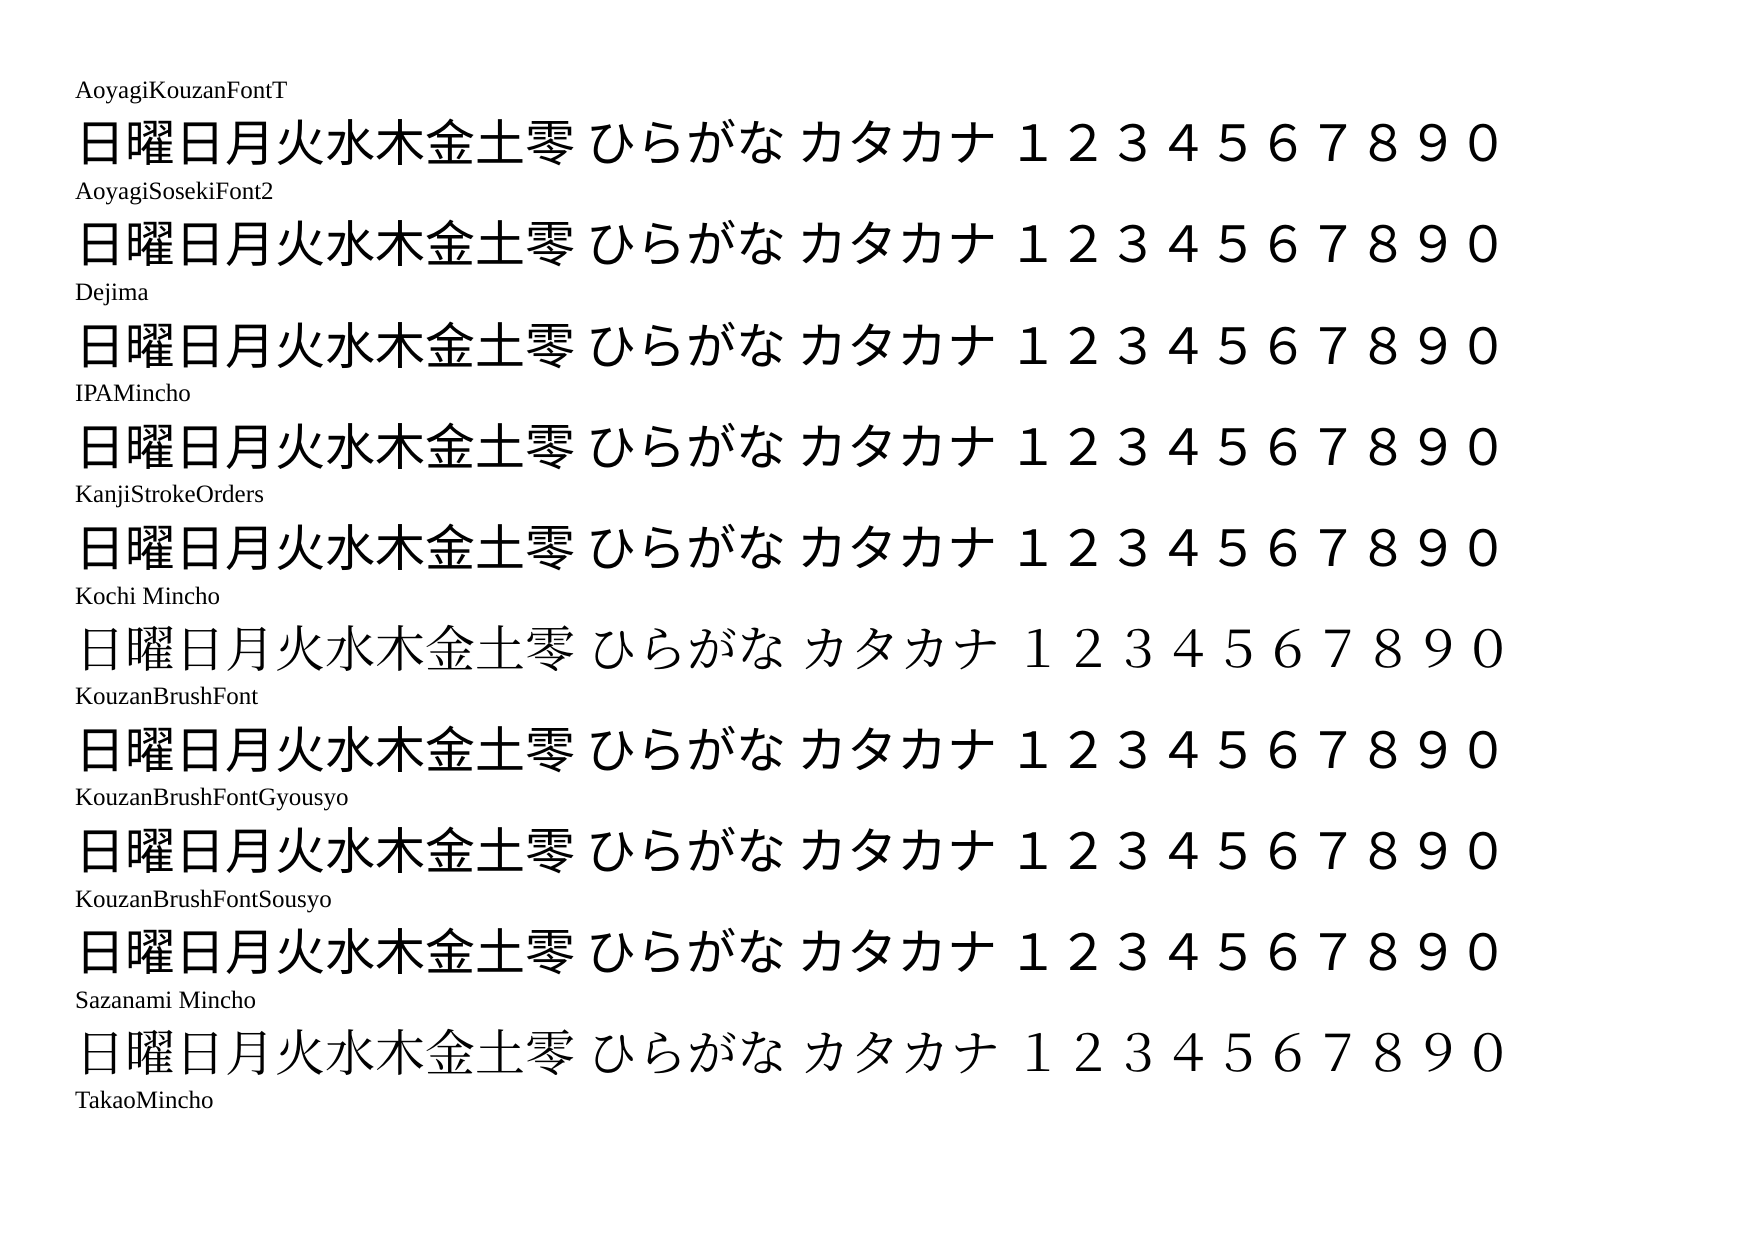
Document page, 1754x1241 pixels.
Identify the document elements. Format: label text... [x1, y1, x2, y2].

text 日曜日月火水木金土零 ひらがな カタカナ １２３４５６７８９０ [75, 811, 1678, 884]
text 日曜日月火水木金土零 ひらがな カタカナ １２３４５６７８９０ [75, 104, 1678, 176]
text 日曜日月火水木金土零 ひらがな カタカナ １２３４５６７８９０ [75, 912, 1678, 985]
text 日曜日月火水木金土零 ひらがな カタカナ １２３４５６７８９０ [75, 609, 1678, 681]
text AoyagiKouzanFontT [75, 75, 1678, 104]
text 日曜日月火水木金土零 ひらがな カタカナ １２３４５６７８９０ [75, 508, 1678, 581]
text 日曜日月火水木金土零 ひらがな カタカナ １２３４５６７８９０ [75, 407, 1678, 479]
text 日曜日月火水木金土零 ひらがな カタカナ １２３４５６７８９０ [75, 205, 1678, 277]
text 日曜日月火水木金土零 ひらがな カタカナ １２３４５６７８９０ [75, 306, 1678, 378]
text KouzanBrushFont [75, 681, 1678, 710]
text AoyagiSosekiFont2 [75, 176, 1678, 205]
text KouzanBrushFontSousyo [75, 884, 1678, 912]
text Sazanami Mincho [75, 985, 1678, 1013]
text IPAMincho [75, 378, 1678, 407]
text Dejima [75, 277, 1678, 306]
text KanjiStrokeOrders [75, 479, 1678, 508]
text TakaoMincho [75, 1085, 1678, 1114]
text KouzanBrushFontGyousyo [75, 782, 1678, 811]
text 日曜日月火水木金土零 ひらがな カタカナ １２３４５６７８９０ [75, 710, 1678, 782]
text 日曜日月火水木金土零 ひらがな カタカナ １２３４５６７８９０ [75, 1013, 1678, 1085]
text Kochi Mincho [75, 581, 1678, 609]
